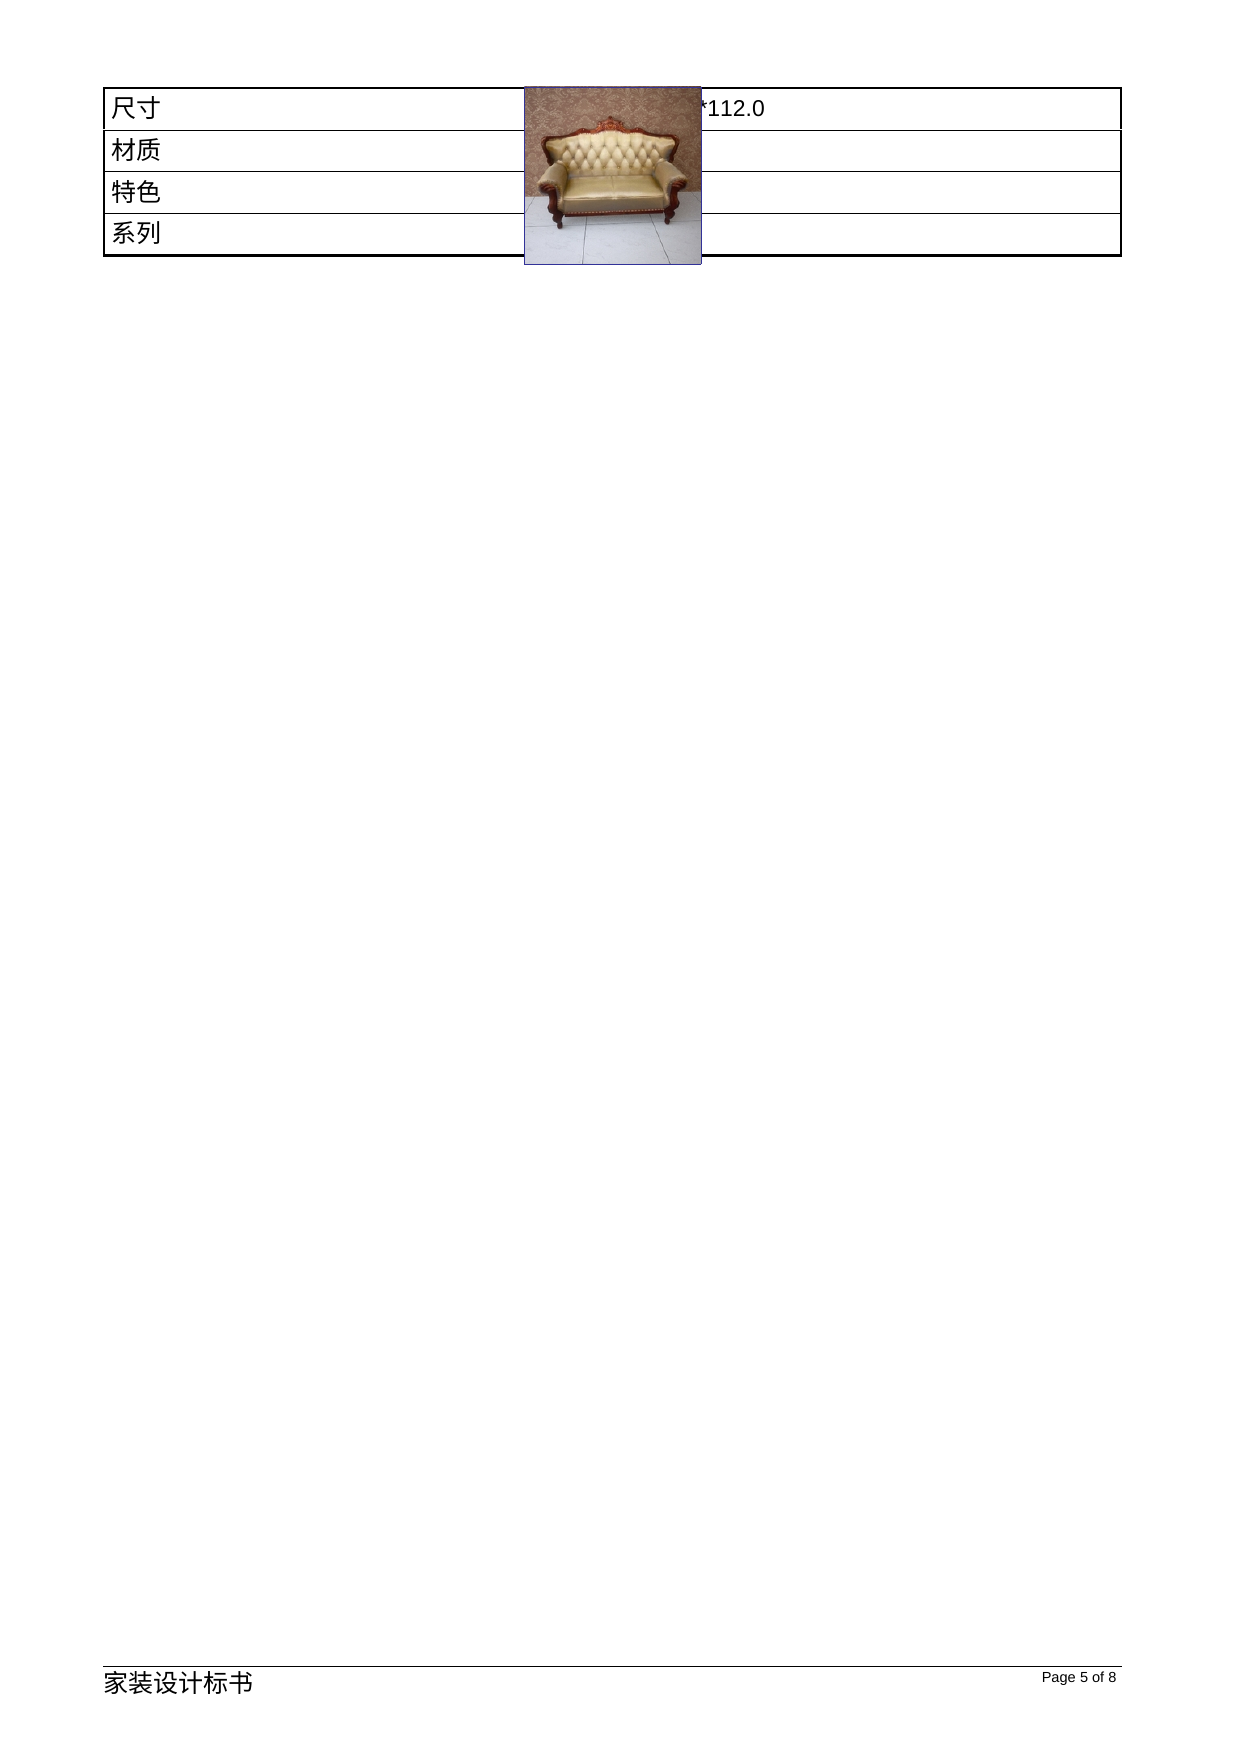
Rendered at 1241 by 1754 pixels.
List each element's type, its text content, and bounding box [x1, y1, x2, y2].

table_cell 无 [702, 172, 1120, 213]
table_cell 材质 [105, 131, 524, 171]
table_header 25*89.0*112.0 [702, 89, 1120, 129]
table_cell 特色 [105, 172, 524, 213]
table_cell 无 [702, 214, 1120, 254]
table_cell 实木 [702, 131, 1120, 171]
table_header 尺寸 [105, 89, 524, 129]
picture [525, 88, 701, 264]
table_cell 系列 [105, 214, 524, 254]
